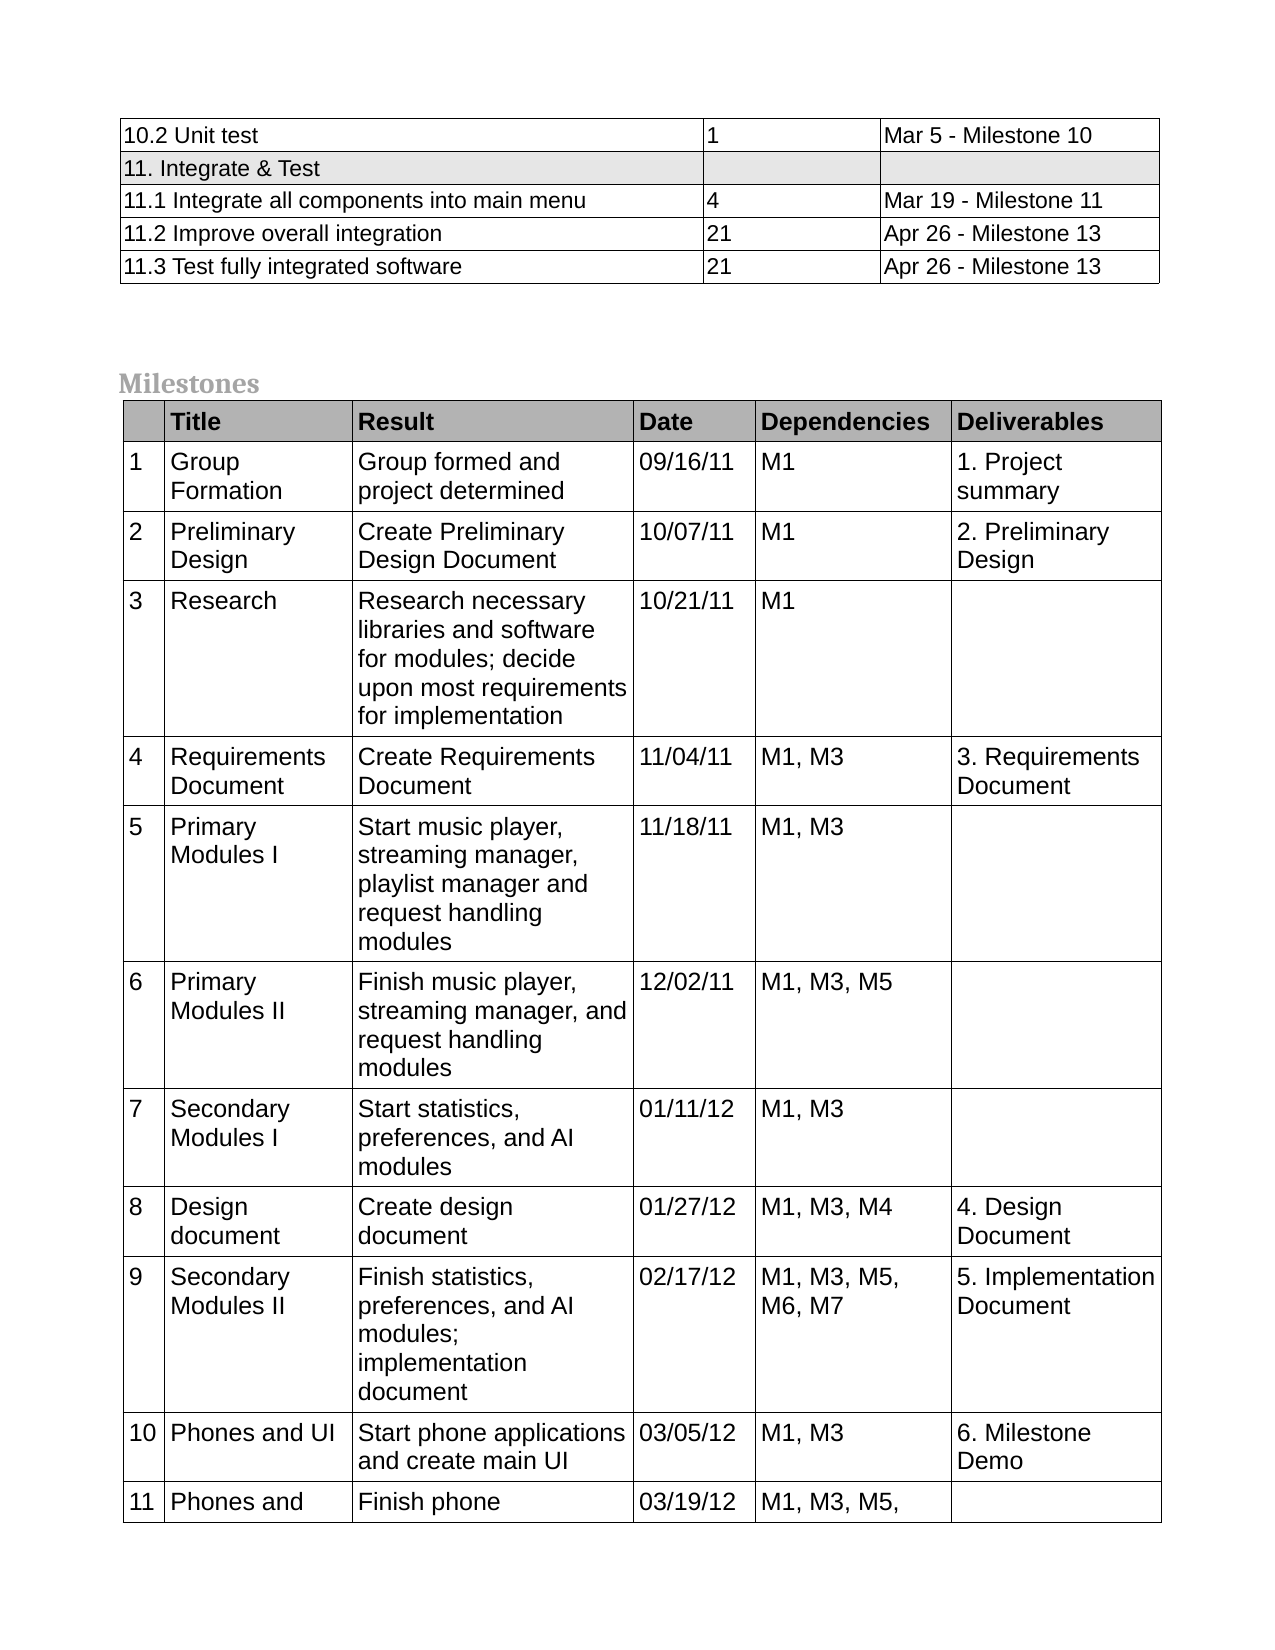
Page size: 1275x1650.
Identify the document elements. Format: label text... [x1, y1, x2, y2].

table_cell Start statistics, preferences, and AI modules [353, 1089, 633, 1186]
table_cell 2. Preliminary Design [952, 512, 1161, 580]
table_cell 5 [124, 806, 164, 961]
table_cell 6 [124, 962, 164, 1088]
table_cell 01/27/12 [634, 1187, 755, 1256]
table_header Date [634, 401, 755, 441]
table_header Dependencies [756, 401, 951, 441]
table_cell 11.2 Improve overall integration [121, 218, 703, 250]
table_cell Finish phone [353, 1482, 633, 1522]
table_cell 7 [124, 1089, 164, 1186]
table_cell 11. Integrate & Test [121, 152, 703, 184]
table_cell M1, M3 [756, 806, 951, 961]
table_cell 4 [124, 737, 164, 805]
table_cell Group formed and project determined [353, 442, 633, 511]
table_cell Secondary Modules I [165, 1089, 352, 1186]
table_cell [952, 1089, 1161, 1186]
table_cell Phones and UI [165, 1413, 352, 1481]
table_cell 8 [124, 1187, 164, 1256]
table_cell Create design document [353, 1187, 633, 1256]
table_cell 1 [124, 442, 164, 511]
table_cell Mar 19 - Milestone 11 [881, 185, 1159, 217]
table_cell 5. Implementation Document [952, 1257, 1161, 1411]
table_cell M1, M3 [756, 737, 951, 805]
table_cell 2 [124, 512, 164, 580]
table_cell Phones and [165, 1482, 352, 1522]
table_header Title [165, 401, 352, 441]
table_cell 1 [704, 119, 880, 151]
table_cell Apr 26 - Milestone 13 [881, 251, 1159, 283]
table_cell 10 [124, 1413, 164, 1481]
table_cell Mar 5 - Milestone 10 [881, 119, 1159, 151]
table_cell M1 [756, 512, 951, 580]
table_cell 3 [124, 581, 164, 736]
table_cell 03/05/12 [634, 1413, 755, 1481]
table_cell 4. Design Document [952, 1187, 1161, 1256]
table_cell Primary Modules II [165, 962, 352, 1088]
table_cell 10.2 Unit test [121, 119, 703, 151]
table_cell M1 [756, 442, 951, 511]
table_cell Primary Modules I [165, 806, 352, 961]
table_cell Start phone applications and create main UI [353, 1413, 633, 1481]
table_cell Group Formation [165, 442, 352, 511]
table_cell Design document [165, 1187, 352, 1256]
table_header Deliverables [952, 401, 1161, 441]
table_cell [704, 152, 880, 184]
table_cell Create Preliminary Design Document [353, 512, 633, 580]
table_cell Finish statistics, preferences, and AI modules; implementation document [353, 1257, 633, 1411]
table_cell 9 [124, 1257, 164, 1411]
table_cell 03/19/12 [634, 1482, 755, 1522]
table_cell 11.1 Integrate all components into main menu [121, 185, 703, 217]
table_cell 6. Milestone Demo [952, 1413, 1161, 1481]
table_cell Finish music player, streaming manager, and request handling modules [353, 962, 633, 1088]
table_cell 02/17/12 [634, 1257, 755, 1411]
table_cell [952, 962, 1161, 1088]
table_cell Research necessary libraries and software for modules; decide upon most requirements for implementation [353, 581, 633, 736]
table_cell 10/07/11 [634, 512, 755, 580]
table_cell [881, 152, 1159, 184]
table_cell 12/02/11 [634, 962, 755, 1088]
table_cell Preliminary Design [165, 512, 352, 580]
table_cell 09/16/11 [634, 442, 755, 511]
table_cell 21 [704, 218, 880, 250]
table_cell Apr 26 - Milestone 13 [881, 218, 1159, 250]
table_cell 4 [704, 185, 880, 217]
table_cell Start music player, streaming manager, playlist manager and request handling modules [353, 806, 633, 961]
subtitle Milestones [118, 333, 1157, 400]
table_cell 11/18/11 [634, 806, 755, 961]
table_cell [952, 1482, 1161, 1522]
table_cell M1, M3, M4 [756, 1187, 951, 1256]
table_cell M1 [756, 581, 951, 736]
table_cell 11 [124, 1482, 164, 1522]
table_cell 21 [704, 251, 880, 283]
table_cell 1. Project summary [952, 442, 1161, 511]
table_cell 3. Requirements Document [952, 737, 1161, 805]
table_header Result [353, 401, 633, 441]
table_cell Create Requirements Document [353, 737, 633, 805]
table_cell Secondary Modules II [165, 1257, 352, 1411]
table_cell 10/21/11 [634, 581, 755, 736]
table_cell 11.3 Test fully integrated software [121, 251, 703, 283]
table_cell M1, M3 [756, 1413, 951, 1481]
table_cell Research [165, 581, 352, 736]
table_cell M1, M3, M5, [756, 1482, 951, 1522]
table_cell [952, 581, 1161, 736]
table_cell Requirements Document [165, 737, 352, 805]
table_cell [952, 806, 1161, 961]
table_cell M1, M3, M5 [756, 962, 951, 1088]
table_header [124, 401, 164, 441]
table_cell 01/11/12 [634, 1089, 755, 1186]
table_cell M1, M3 [756, 1089, 951, 1186]
table_cell M1, M3, M5, M6, M7 [756, 1257, 951, 1411]
table_cell 11/04/11 [634, 737, 755, 805]
